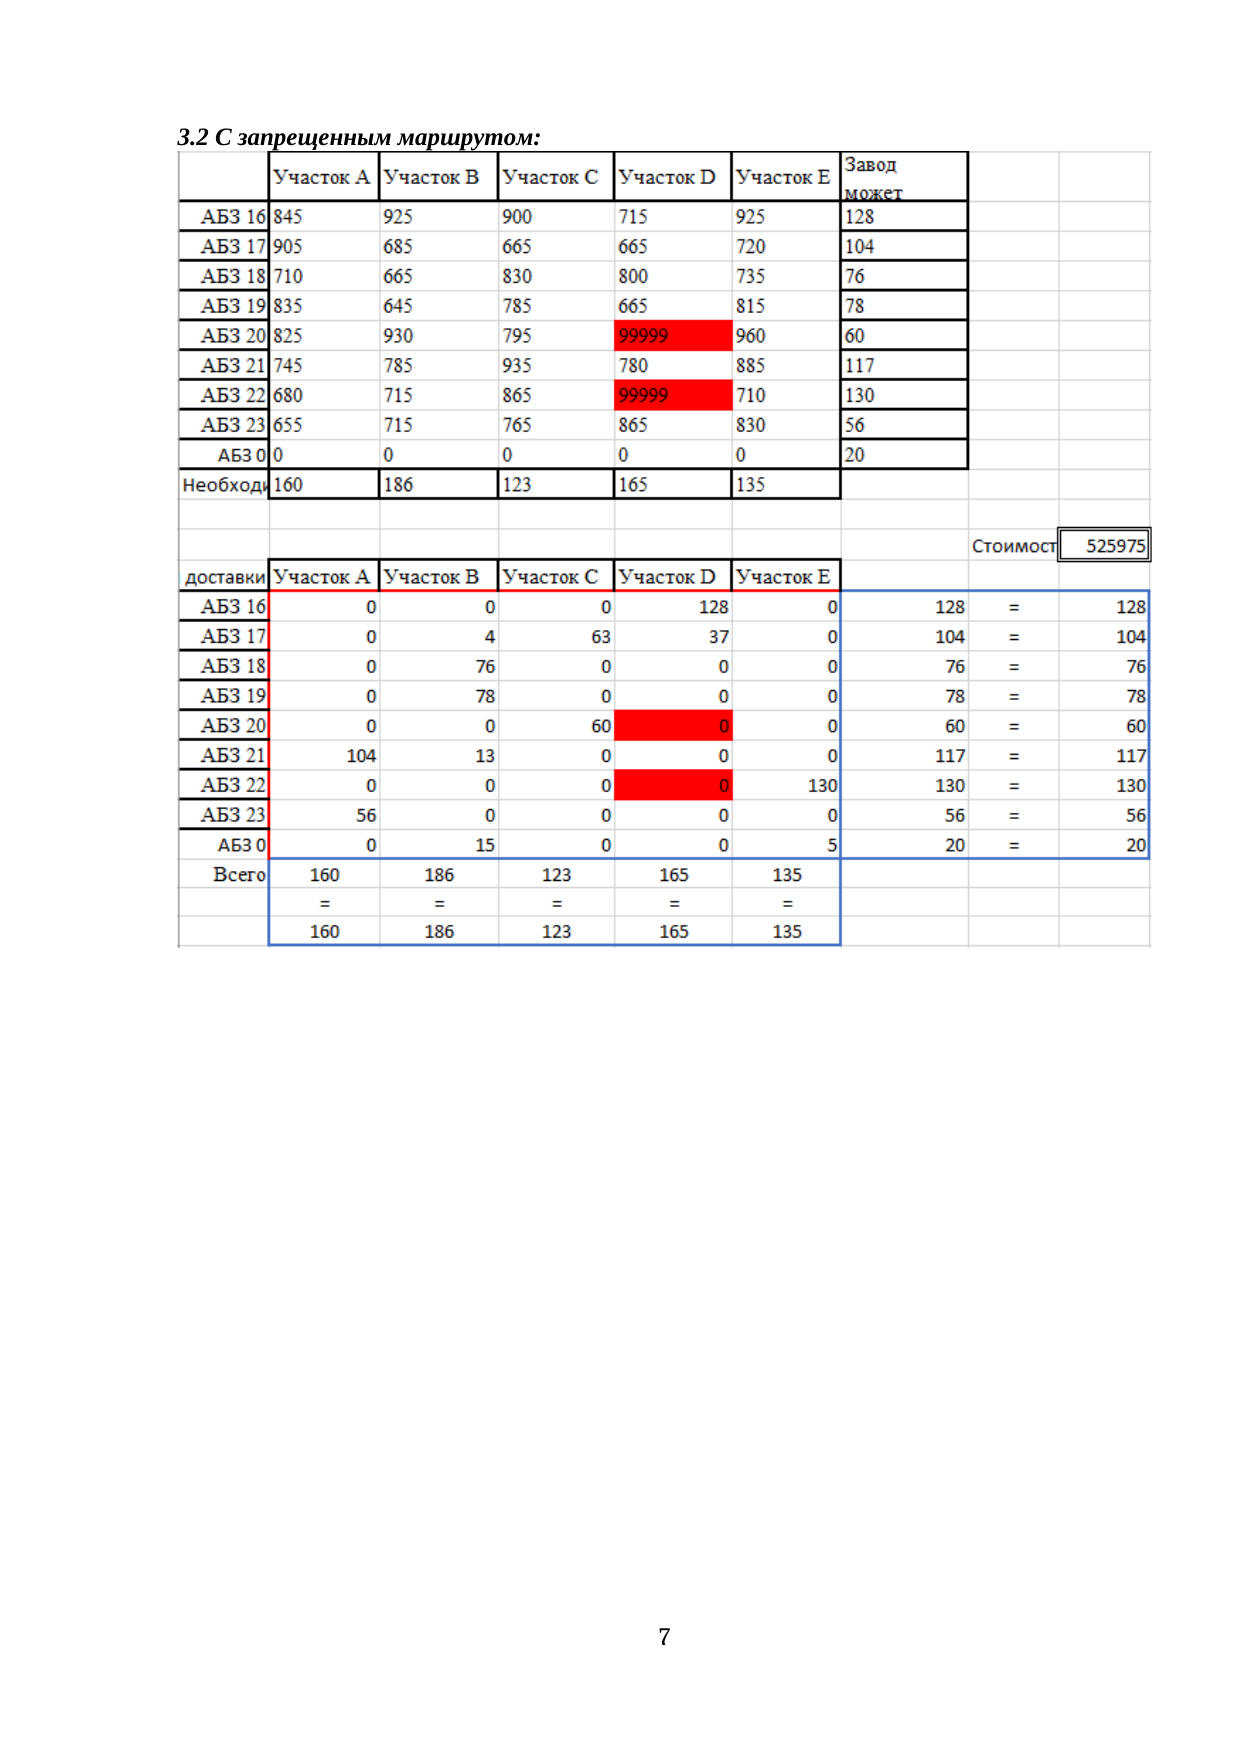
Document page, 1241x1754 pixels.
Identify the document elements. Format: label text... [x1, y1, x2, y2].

subtitle 3.2 С запрещенным маршрутом: [177, 122, 1152, 151]
picture [177, 151, 1152, 948]
